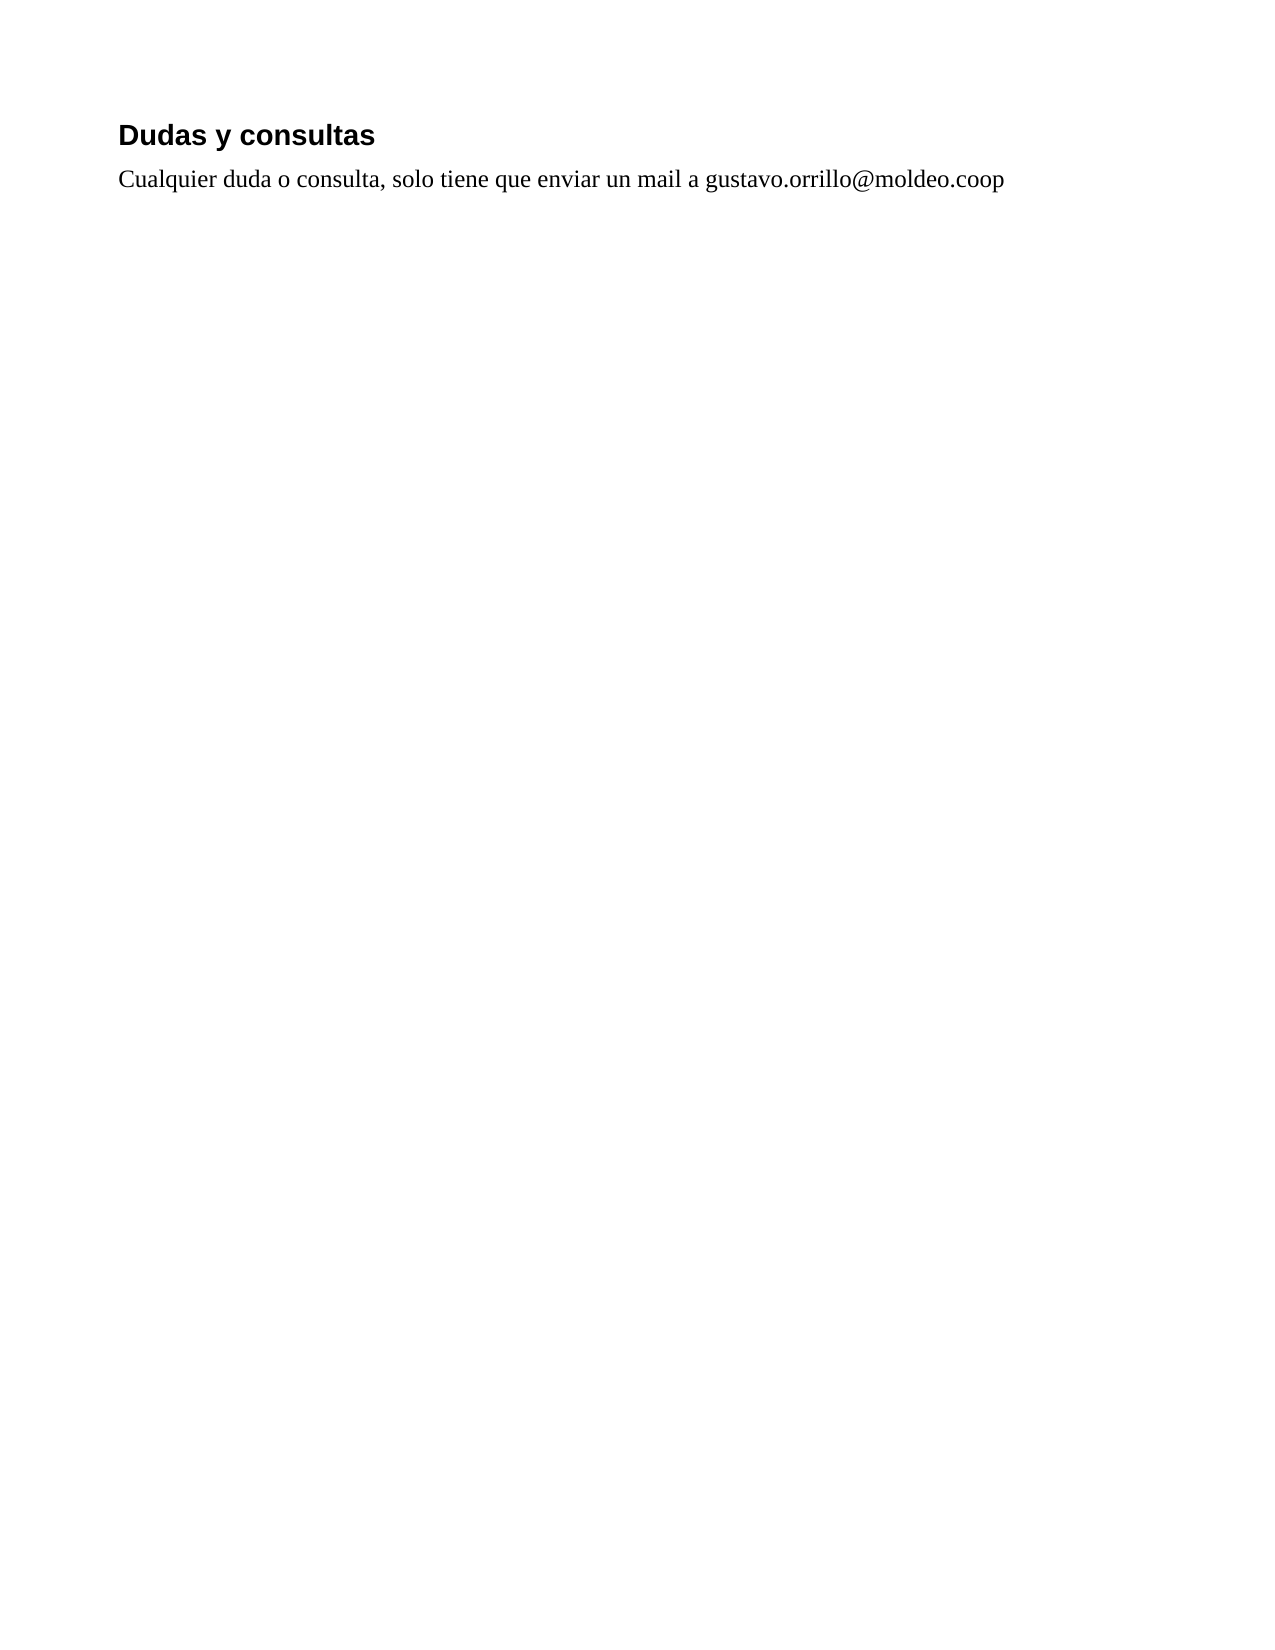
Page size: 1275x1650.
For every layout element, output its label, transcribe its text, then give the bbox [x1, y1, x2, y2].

text Cualquier duda o consulta, solo tiene que enviar un mail a gustavo.orrillo@moldeo.coop [118, 164, 1157, 193]
subtitle Dudas y consultas [118, 118, 1157, 152]
